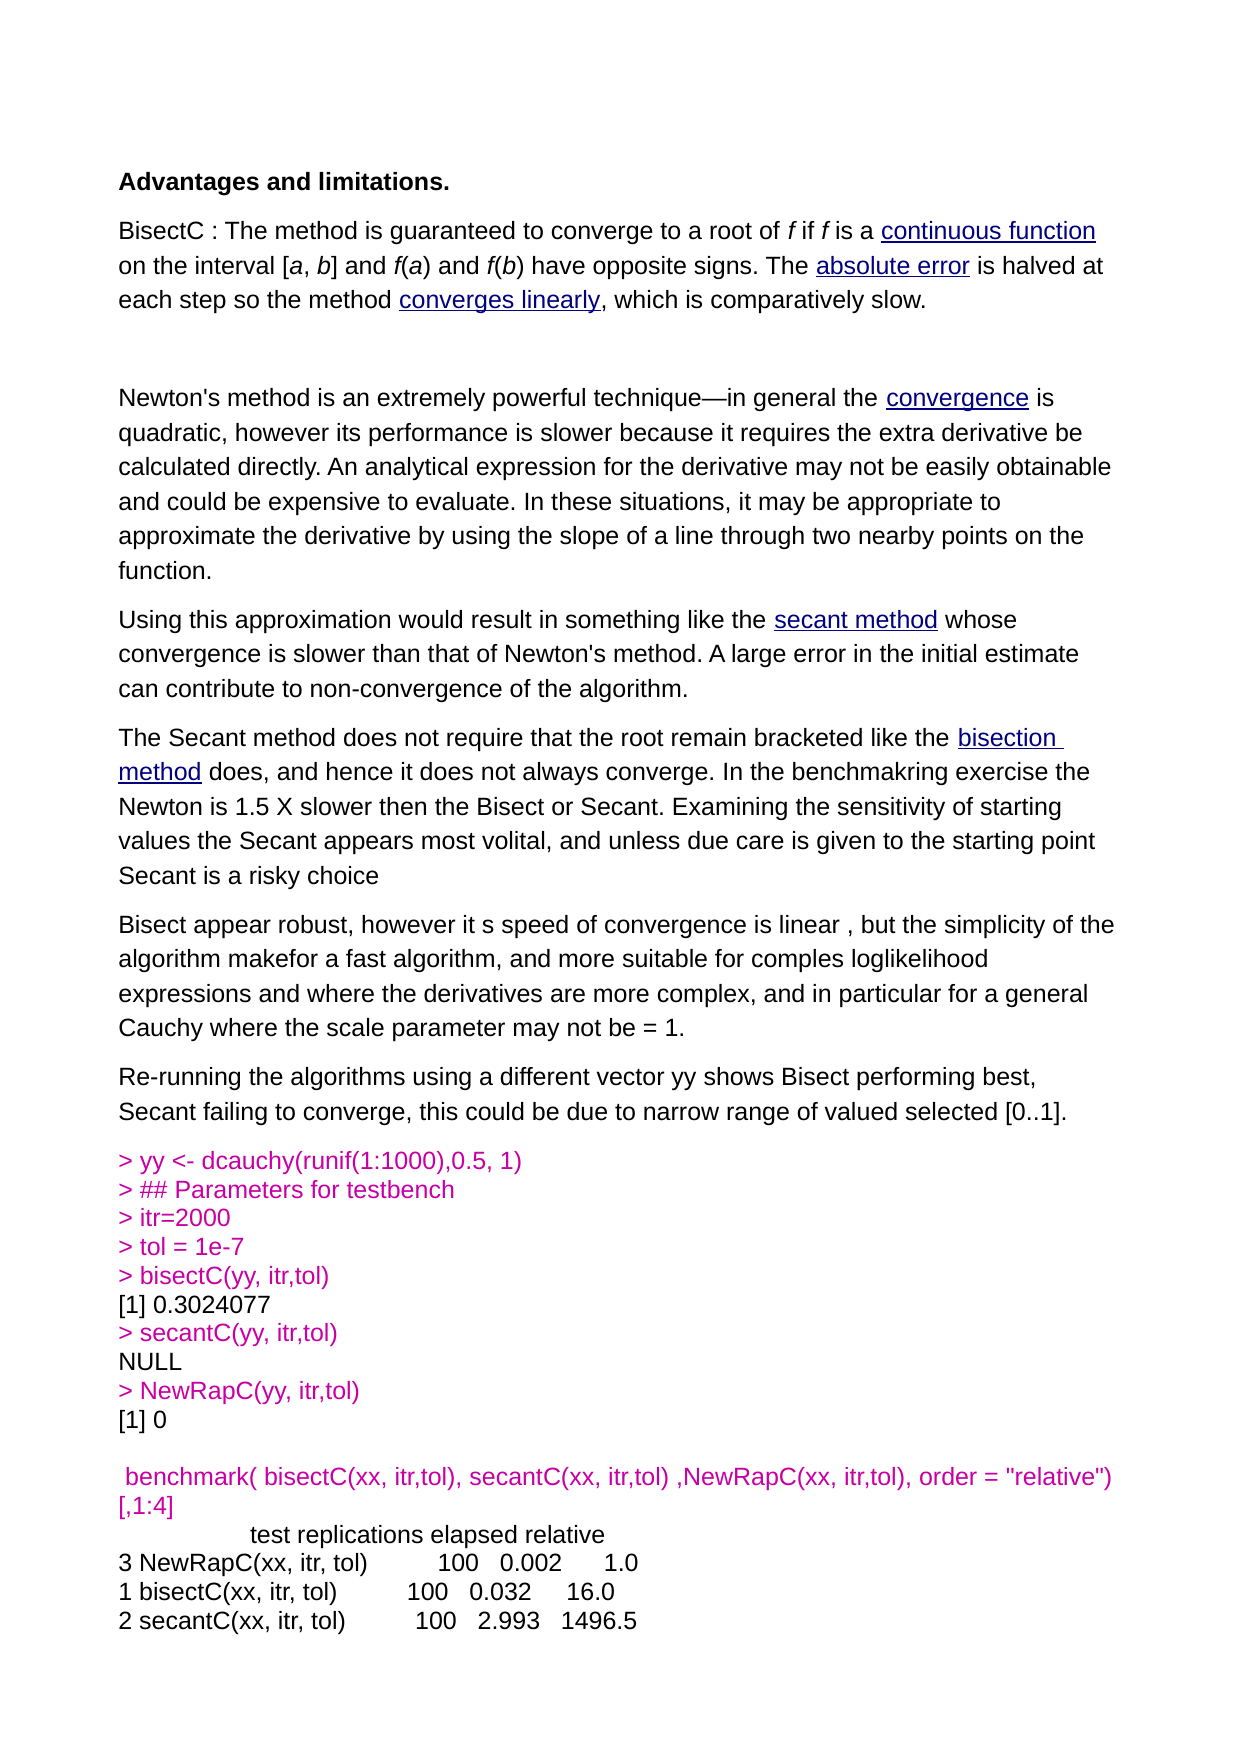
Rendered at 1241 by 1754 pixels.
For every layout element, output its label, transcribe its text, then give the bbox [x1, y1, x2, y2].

text > itr=2000 [118, 1203, 1122, 1232]
text BisectC : The method is guaranteed to converge to a root of f if f is a continuous function on the interval [a, b] and f(a) and f(b) have opposite signs. The absolute error is halved at each step so the method converges linearly, which is comparatively slow. [118, 216, 1122, 314]
text test replications elapsed relative [118, 1519, 1122, 1548]
text > bisectC(yy, itr,tol) [118, 1261, 1122, 1289]
text Newton's method is an extremely powerful technique—in general the convergence is quadratic, however its performance is slower because it requires the extra derivative be calculated directly. An analytical expression for the derivative may not be easily obtainable and could be expensive to evaluate. In these situations, it may be appropriate to approximate the derivative by using the slope of a line through two nearby points on the function. [118, 383, 1122, 584]
text 3 NewRapC(xx, itr, tol) 100 0.002 1.0 [118, 1548, 1122, 1577]
text > yy <- dcauchy(runif(1:1000),0.5, 1) [118, 1146, 1122, 1174]
text [1] 0.3024077 [118, 1289, 1122, 1318]
text Re-running the algorithms using a different vector yy shows Bisect performing best, Secant failing to converge, this could be due to narrow range of valued selected [0..1]. [118, 1062, 1122, 1126]
text > tol = 1e-7 [118, 1232, 1122, 1261]
text benchmark( bisectC(xx, itr,tol), secantC(xx, itr,tol) ,NewRapC(xx, itr,tol), order = "relative")[,1:4] [118, 1462, 1122, 1519]
text > ## Parameters for testbench [118, 1174, 1122, 1203]
text 2 secantC(xx, itr, tol) 100 2.993 1496.5 [118, 1606, 1122, 1634]
text NULL [118, 1347, 1122, 1376]
text The Secant method does not require that the root remain bracketed like the bisection method does, and hence it does not always converge. In the benchmakring exercise the Newton is 1.5 X slower then the Bisect or Secant. Examining the sensitivity of starting values the Secant appears most volital, and unless due care is given to the starting point Secant is a risky choice [118, 723, 1122, 889]
text > secantC(yy, itr,tol) [118, 1318, 1122, 1347]
text Advantages and limitations. [118, 167, 1122, 196]
text Using this approximation would result in something like the secant method whose convergence is slower than that of Newton's method. A large error in the initial estimate can contribute to non-convergence of the algorithm. [118, 605, 1122, 702]
text 1 bisectC(xx, itr, tol) 100 0.032 16.0 [118, 1577, 1122, 1606]
text Bisect appear robust, however it s speed of convergence is linear , but the simplicity of the algorithm makefor a fast algorithm, and more suitable for comples loglikelihood expressions and where the derivatives are more complex, and in particular for a general Cauchy where the scale parameter may not be = 1. [118, 910, 1122, 1042]
text [1] 0 [118, 1404, 1122, 1433]
text > NewRapC(yy, itr,tol) [118, 1376, 1122, 1404]
